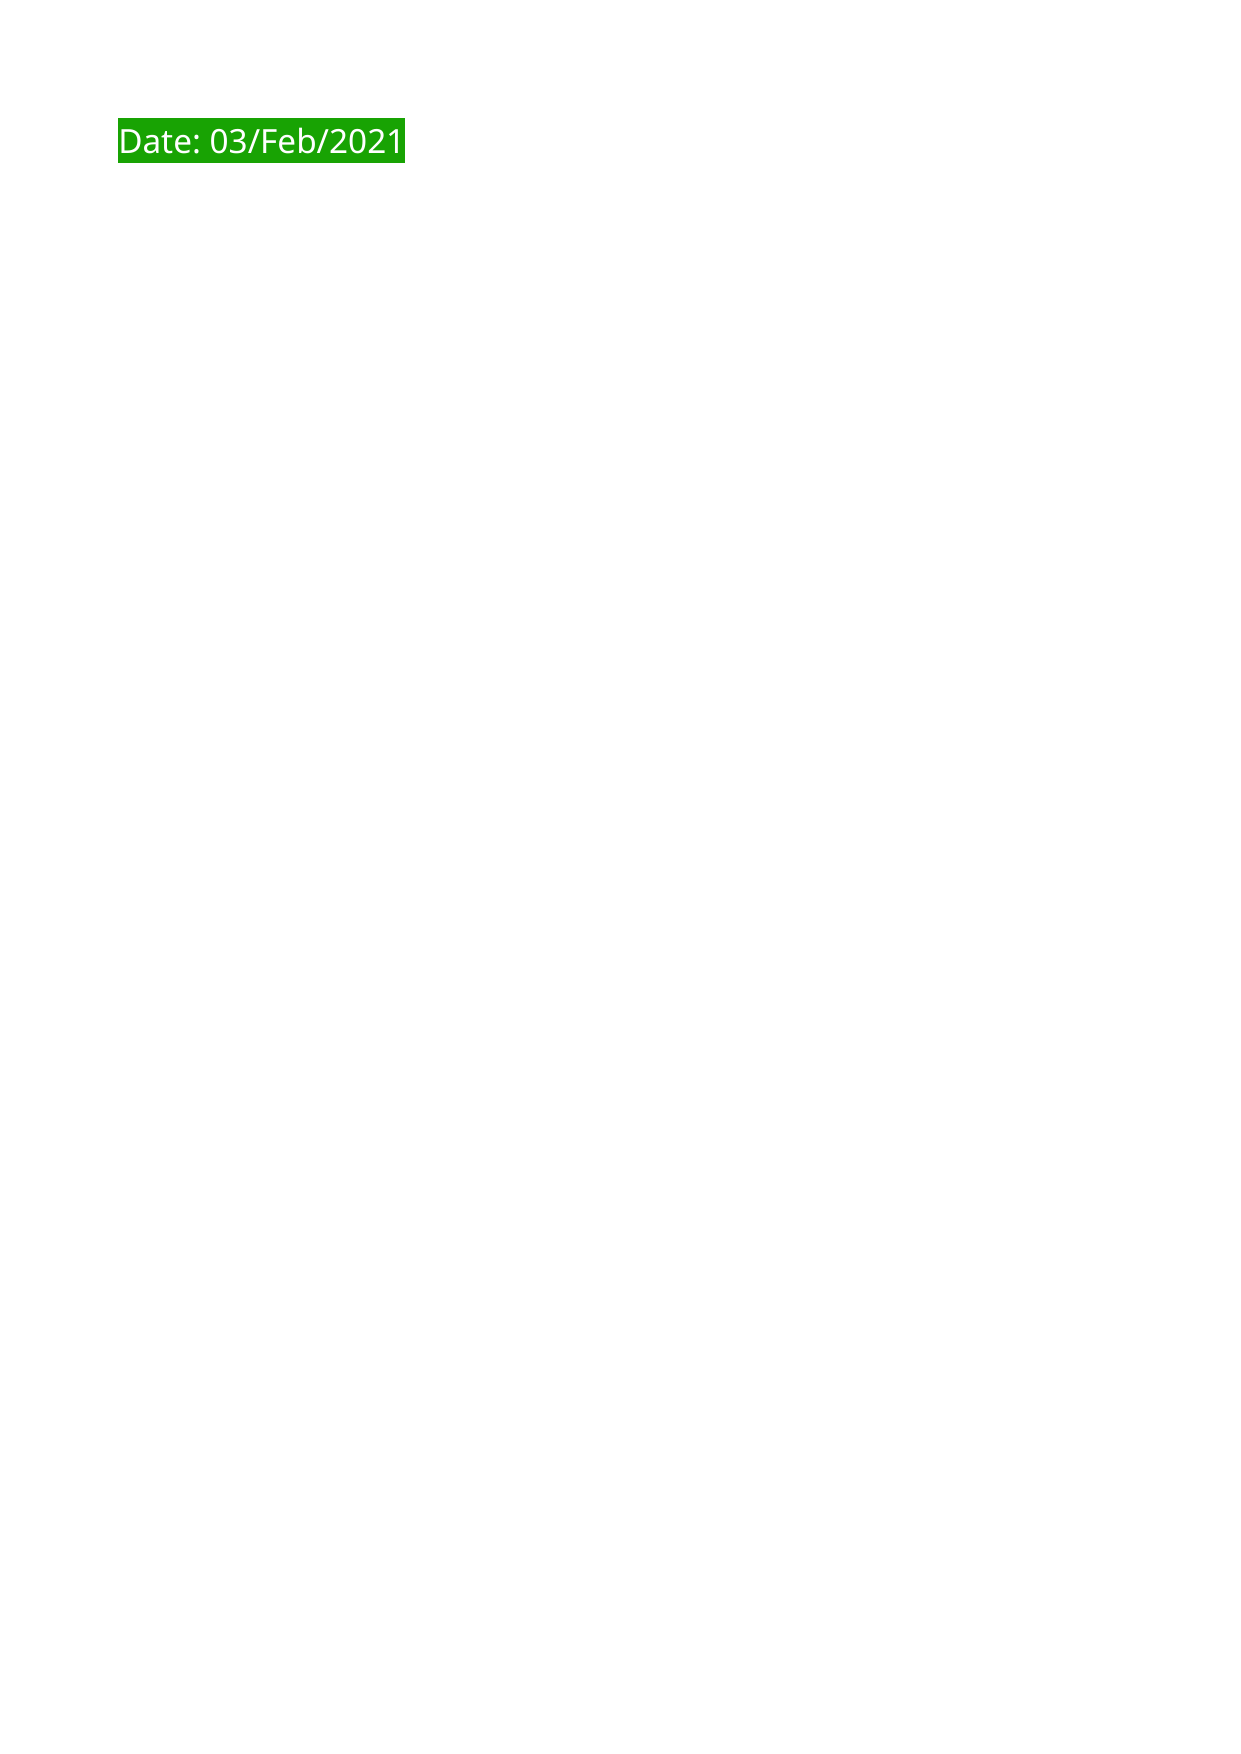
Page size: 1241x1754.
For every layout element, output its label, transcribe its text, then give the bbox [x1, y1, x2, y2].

text Date: 03/Feb/2021 [118, 118, 1122, 163]
